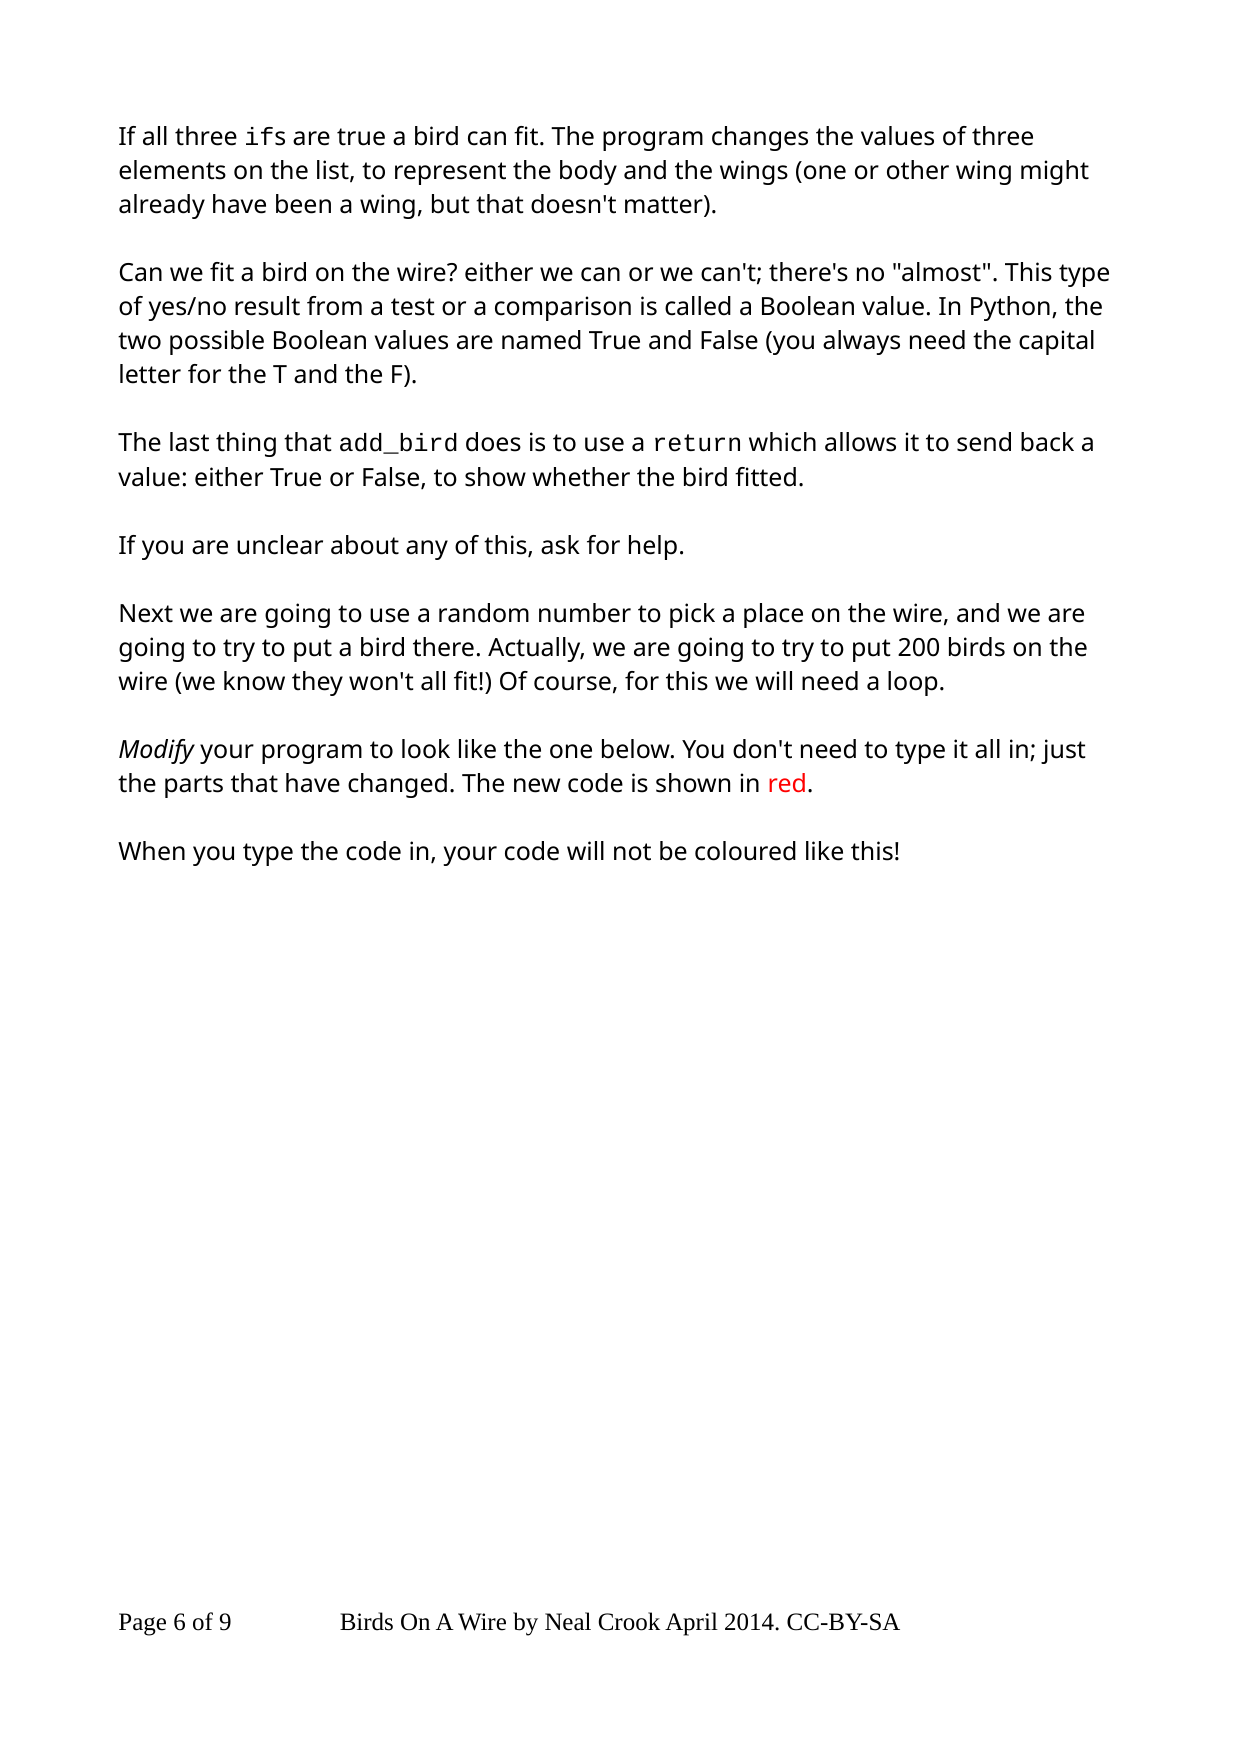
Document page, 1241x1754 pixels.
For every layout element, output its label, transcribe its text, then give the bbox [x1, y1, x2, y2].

text If all three ifs are true a bird can fit. The program changes the values of three elements on the list, to represent the body and the wings (one or other wing might already have been a wing, but that doesn't matter). [118, 118, 1122, 221]
text Next we are going to use a random number to pick a place on the wire, and we are going to try to put a bird there. Actually, we are going to try to put 200 birds on the wire (we know they won't all fit!) Of course, for this we will need a loop. [118, 595, 1122, 698]
text Modify your program to look like the one below. You don't need to type it all in; just the parts that have changed. The new code is shown in red. [118, 732, 1122, 800]
text If you are unclear about any of this, ask for help. [118, 527, 1122, 561]
text When you type the code in, your code will not be coloured like this! [118, 834, 1122, 868]
text The last thing that add_bird does is to use a return which allows it to send back a value: either True or False, to show whether the bird fitted. [118, 425, 1122, 493]
text Can we fit a bird on the wire? either we can or we can't; there's no "almost". This type of yes/no result from a test or a comparison is called a Boolean value. In Python, the two possible Boolean values are named True and False (you always need the capital letter for the T and the F). [118, 254, 1122, 391]
